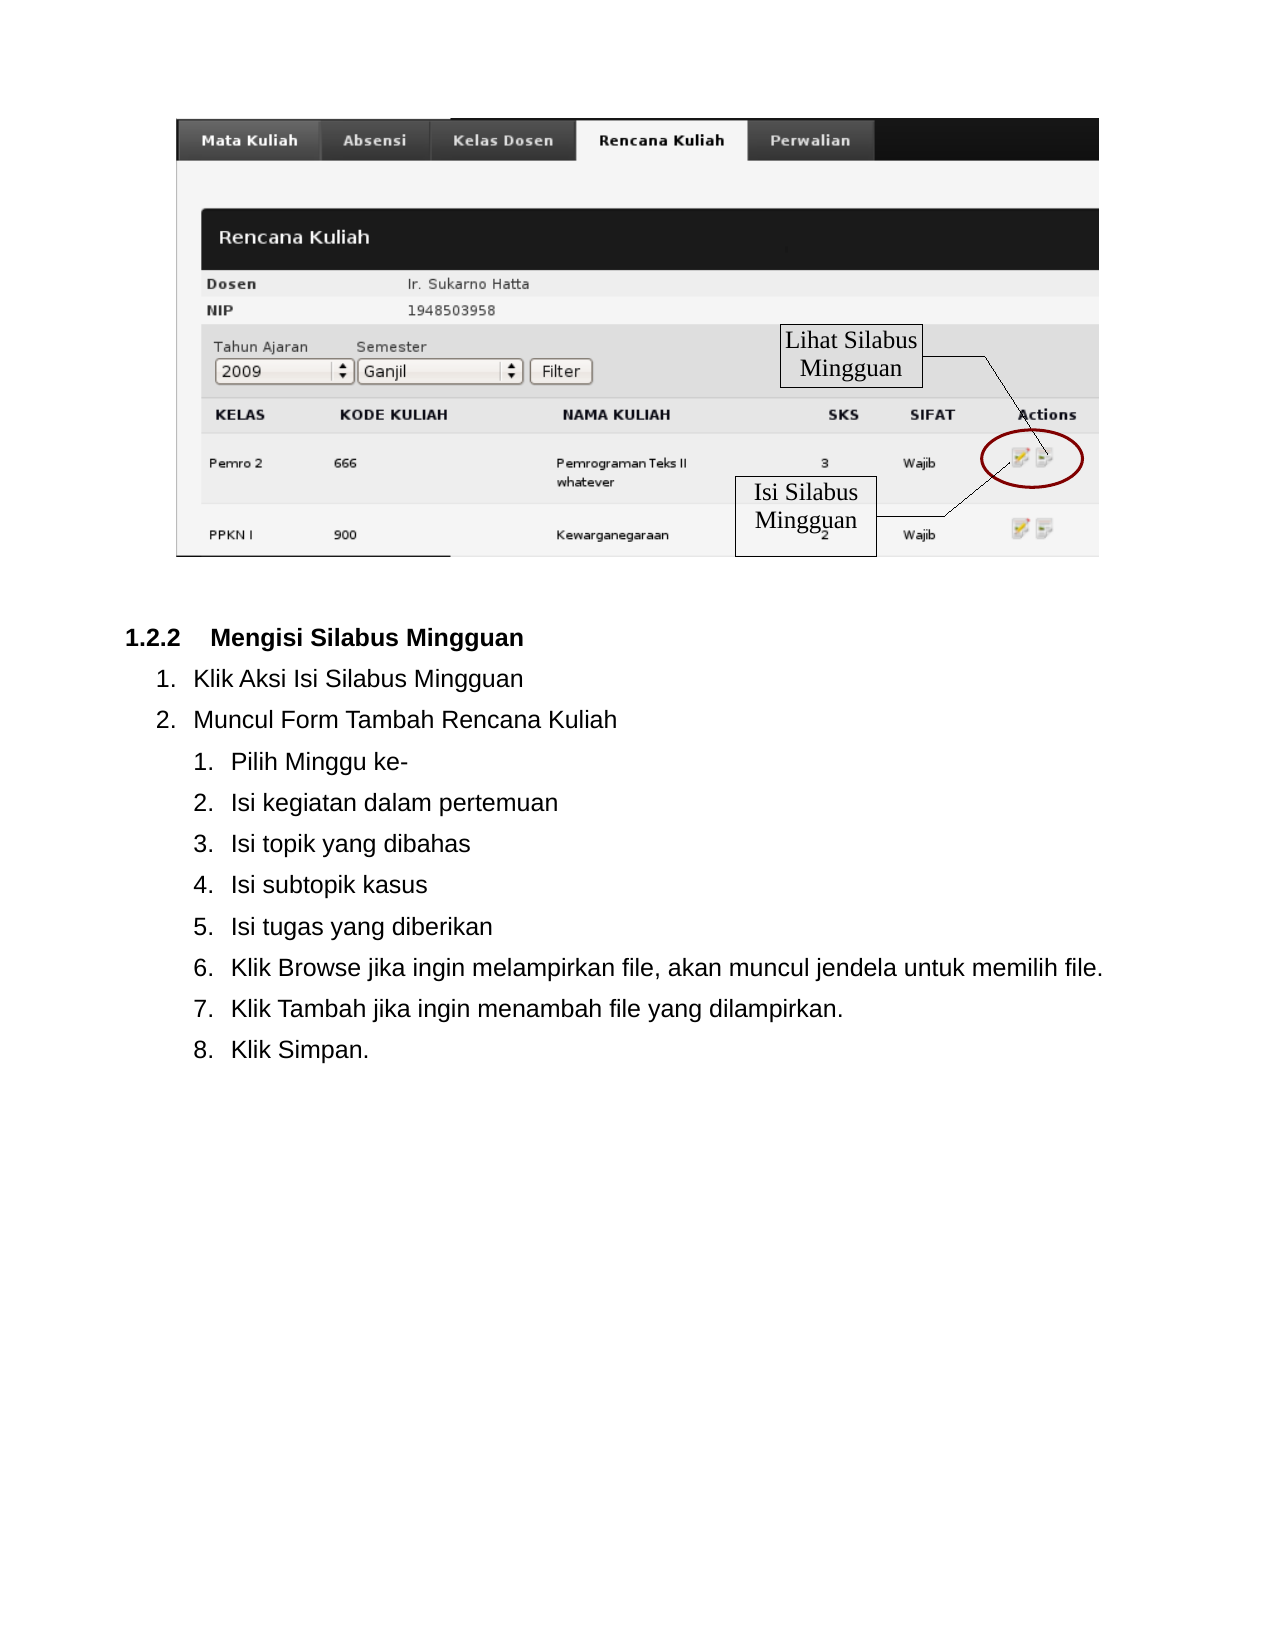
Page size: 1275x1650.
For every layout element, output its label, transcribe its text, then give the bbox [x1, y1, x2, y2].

list Klik Tambah jika ingin menambah file yang dilampirkan. [193, 994, 1157, 1023]
list Klik Aksi Isi Silabus Mingguan [156, 664, 1157, 693]
list Klik Simpan. [193, 1035, 1157, 1064]
list Klik Browse jika ingin melampirkan file, akan muncul jendela untuk memilih file. [193, 953, 1157, 981]
picture [176, 118, 1099, 557]
list Muncul Form Tambah Rencana Kuliah [156, 705, 1157, 734]
list Isi topik yang dibahas [193, 829, 1157, 858]
list Isi kegiatan dalam pertemuan [193, 788, 1157, 816]
list Pilih Minggu ke- [193, 746, 1157, 775]
list Isi subtopik kasus [193, 870, 1157, 899]
subtitle Mengisi Silabus Mingguan [118, 623, 1157, 651]
picture [736, 477, 876, 556]
list Isi tugas yang diberikan [193, 911, 1157, 940]
